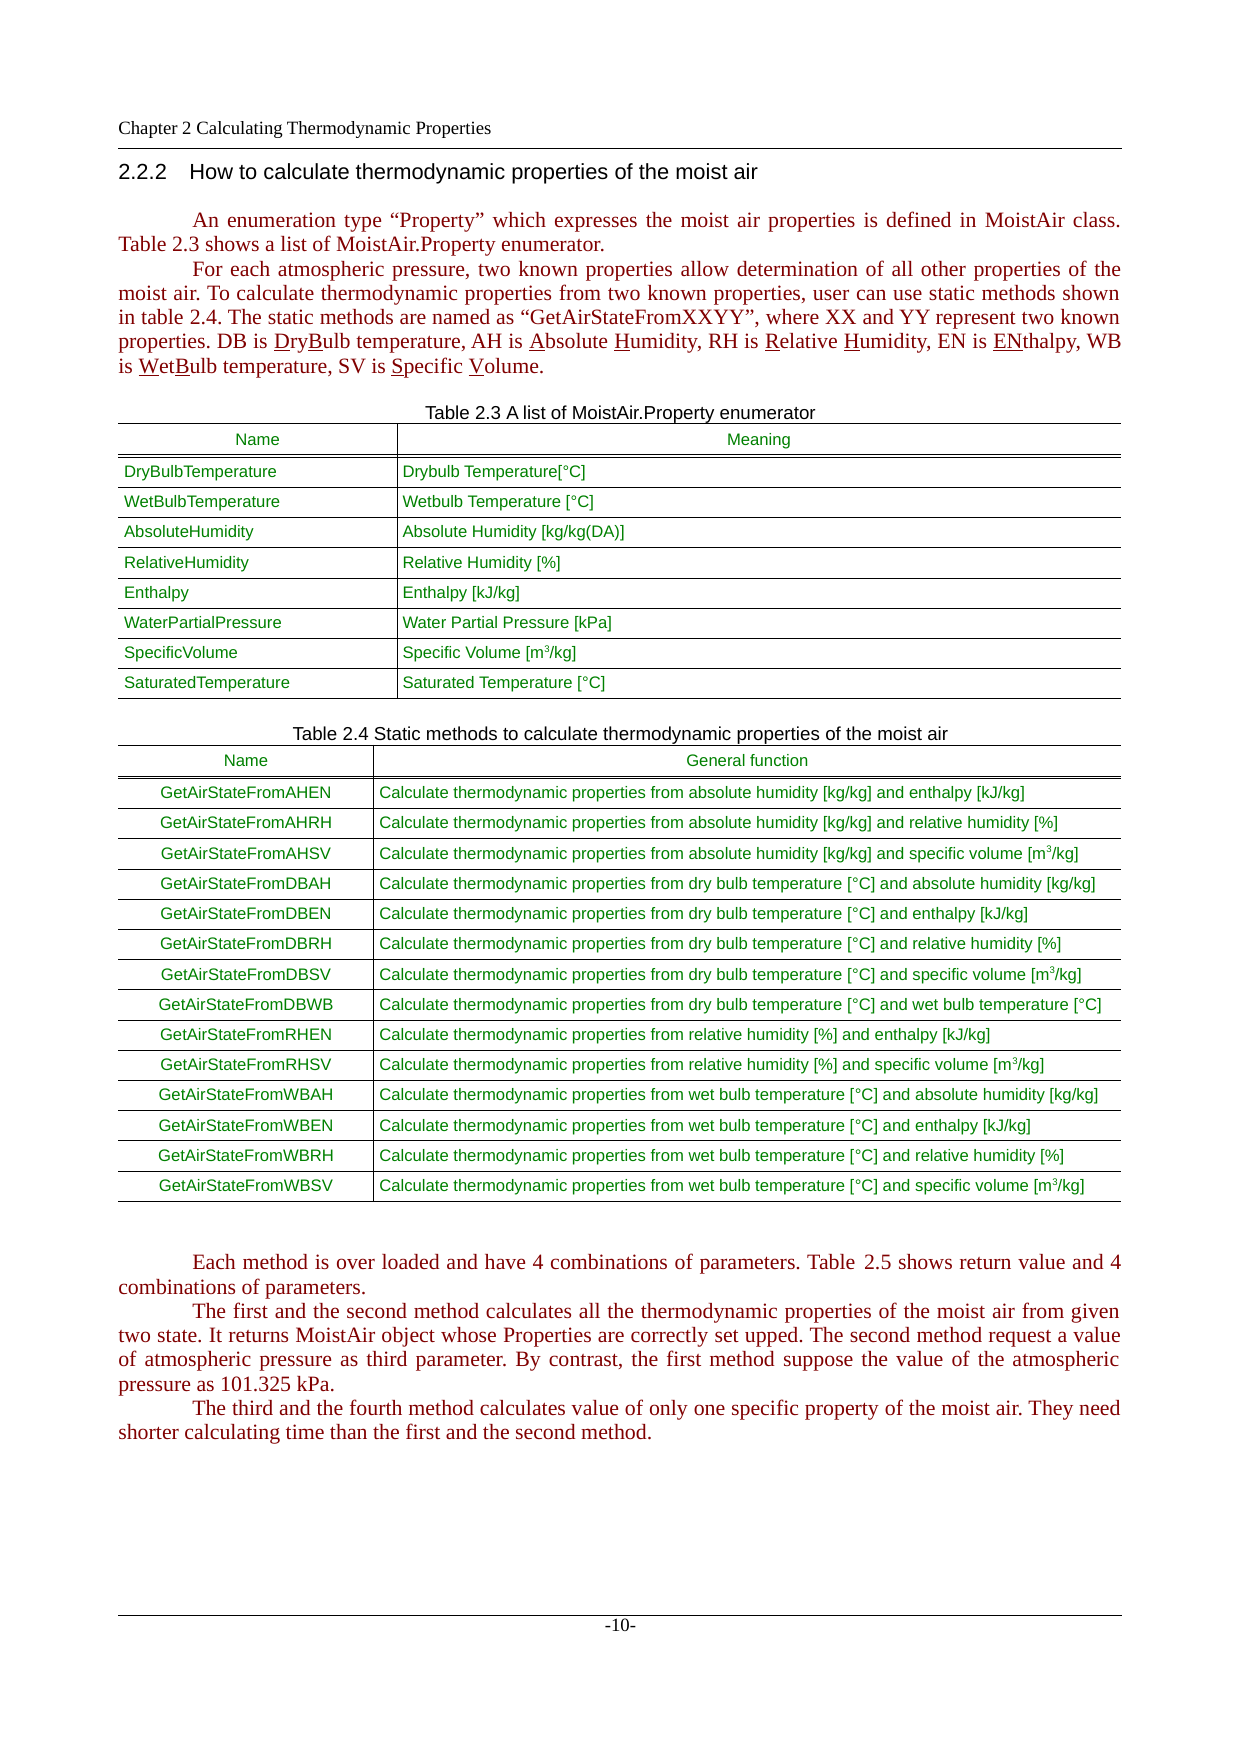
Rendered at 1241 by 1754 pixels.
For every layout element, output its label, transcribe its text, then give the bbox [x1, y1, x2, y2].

table_cell GetAirStateFromDBRH [118, 930, 373, 959]
table_cell Calculate thermodynamic properties from wet bulb temperature [°C] and relative humidity [%] [374, 1141, 1121, 1171]
text The first and the second method calculates all the thermodynamic properties of the moist air from given two state. It returns MoistAir object whose Properties are correctly set upped. The second method request a value of atmospheric pressure as third parameter. By contrast, the first method suppose the value of the atmospheric pressure as 101.325 kPa. [118, 1299, 1122, 1396]
table_cell Calculate thermodynamic properties from dry bulb temperature [°C] and wet bulb temperature [°C] [374, 990, 1121, 1019]
table_cell GetAirStateFromAHSV [118, 839, 373, 868]
table_cell Calculate thermodynamic properties from relative humidity [%] and enthalpy [kJ/kg] [374, 1021, 1121, 1050]
table_cell DryBulbTemperature [118, 458, 397, 487]
text Table 2.4 Static methods to calculate thermodynamic properties of the moist air [118, 723, 1122, 744]
table_header General function [374, 746, 1121, 776]
table_cell GetAirStateFromDBEN [118, 900, 373, 929]
table_cell Specific Volume [m3/kg] [398, 639, 1121, 668]
table_cell GetAirStateFromWBAH [118, 1081, 373, 1110]
table_cell GetAirStateFromRHEN [118, 1021, 373, 1050]
table_cell Enthalpy [kJ/kg] [398, 579, 1121, 608]
table_header Meaning [398, 424, 1121, 454]
table_cell Calculate thermodynamic properties from wet bulb temperature [°C] and specific volume [m3/kg] [374, 1172, 1121, 1201]
table_cell Calculate thermodynamic properties from dry bulb temperature [°C] and absolute humidity [kg/kg] [374, 870, 1121, 899]
table_cell Relative Humidity [%] [398, 548, 1121, 577]
table_header Name [118, 746, 373, 776]
table_cell RelativeHumidity [118, 548, 397, 577]
table_cell Calculate thermodynamic properties from relative humidity [%] and specific volume [m3/kg] [374, 1051, 1121, 1080]
table_cell GetAirStateFromRHSV [118, 1051, 373, 1080]
subtitle How to calculate thermodynamic properties of the moist air [118, 159, 1122, 184]
text An enumeration type “Property” which expresses the moist air properties is defined in MoistAir class. Table 2.3 shows a list of MoistAir.Property enumerator. [118, 208, 1122, 257]
table_cell SaturatedTemperature [118, 669, 397, 698]
text The third and the fourth method calculates value of only one specific property of the moist air. They need shorter calculating time than the first and the second method. [118, 1396, 1122, 1444]
table_cell Absolute Humidity [kg/kg(DA)] [398, 518, 1121, 547]
table_cell Calculate thermodynamic properties from wet bulb temperature [°C] and enthalpy [kJ/kg] [374, 1111, 1121, 1140]
table_cell GetAirStateFromAHRH [118, 809, 373, 838]
table_cell GetAirStateFromAHEN [118, 779, 373, 808]
table_cell GetAirStateFromDBWB [118, 990, 373, 1019]
table_header Name [118, 424, 397, 454]
table_cell Calculate thermodynamic properties from wet bulb temperature [°C] and absolute humidity [kg/kg] [374, 1081, 1121, 1110]
text For each atmospheric pressure, two known properties allow determination of all other properties of the moist air. To calculate thermodynamic properties from two known properties, user can use static methods shown in table 2.4. The static methods are named as “GetAirStateFromXXYY”, where XX and YY represent two known properties. DB is DryBulb temperature, AH is Absolute Humidity, RH is Relative Humidity, EN is ENthalpy, WB is WetBulb temperature, SV is Specific Volume. [118, 257, 1122, 378]
table_cell Wetbulb Temperature [°C] [398, 488, 1121, 517]
table_cell AbsoluteHumidity [118, 518, 397, 547]
table_cell Calculate thermodynamic properties from absolute humidity [kg/kg] and enthalpy [kJ/kg] [374, 779, 1121, 808]
table_cell GetAirStateFromDBAH [118, 870, 373, 899]
table_cell Calculate thermodynamic properties from dry bulb temperature [°C] and enthalpy [kJ/kg] [374, 900, 1121, 929]
table_cell Calculate thermodynamic properties from dry bulb temperature [°C] and relative humidity [%] [374, 930, 1121, 959]
table_cell Saturated Temperature [°C] [398, 669, 1121, 698]
table_cell Calculate thermodynamic properties from absolute humidity [kg/kg] and specific volume [m3/kg] [374, 839, 1121, 868]
table_cell GetAirStateFromDBSV [118, 960, 373, 989]
table_cell WaterPartialPressure [118, 609, 397, 638]
table_cell GetAirStateFromWBRH [118, 1141, 373, 1171]
text Table 2.3 A list of MoistAir.Property enumerator [118, 402, 1122, 423]
table_cell GetAirStateFromWBEN [118, 1111, 373, 1140]
table_cell WetBulbTemperature [118, 488, 397, 517]
table_cell SpecificVolume [118, 639, 397, 668]
text Each method is over loaded and have 4 combinations of parameters. Table 2.5 shows return value and 4 combinations of parameters. [118, 1250, 1122, 1299]
table_cell Calculate thermodynamic properties from absolute humidity [kg/kg] and relative humidity [%] [374, 809, 1121, 838]
table_cell Enthalpy [118, 579, 397, 608]
table_cell Calculate thermodynamic properties from dry bulb temperature [°C] and specific volume [m3/kg] [374, 960, 1121, 989]
table_cell Water Partial Pressure [kPa] [398, 609, 1121, 638]
table_cell GetAirStateFromWBSV [118, 1172, 373, 1201]
table_cell Drybulb Temperature[°C] [398, 458, 1121, 487]
